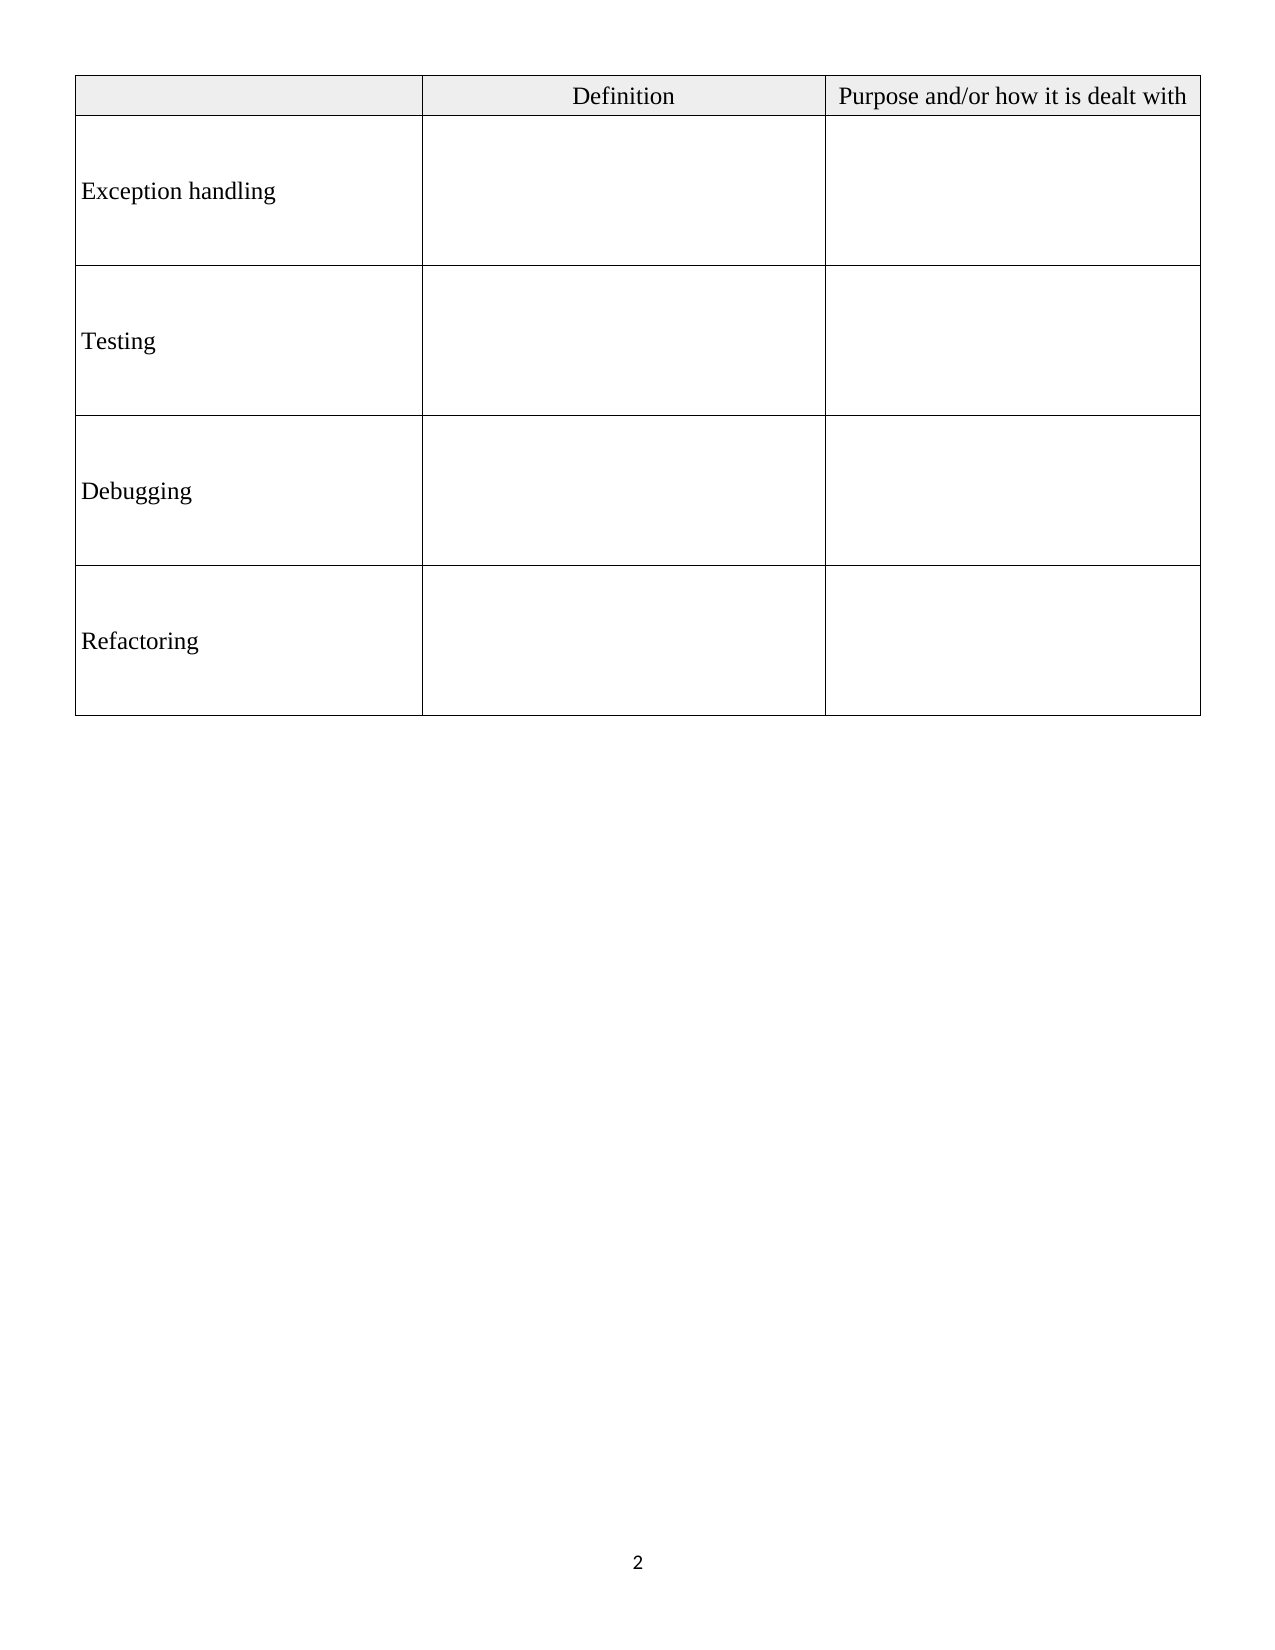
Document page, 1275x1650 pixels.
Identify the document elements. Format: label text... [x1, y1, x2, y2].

table_header Definition [423, 76, 825, 115]
table_cell [423, 116, 825, 265]
table_cell [423, 566, 825, 715]
table_cell [423, 416, 825, 565]
table_cell Testing [76, 266, 422, 415]
table_cell [826, 116, 1200, 265]
table_header Purpose and/or how it is dealt with [826, 76, 1200, 115]
table_cell [826, 416, 1200, 565]
table_cell [826, 566, 1200, 715]
table_header [76, 76, 422, 115]
table_cell Refactoring [76, 566, 422, 715]
table_cell Exception handling [76, 116, 422, 265]
table_cell [826, 266, 1200, 415]
table_cell Debugging [76, 416, 422, 565]
table_cell [423, 266, 825, 415]
